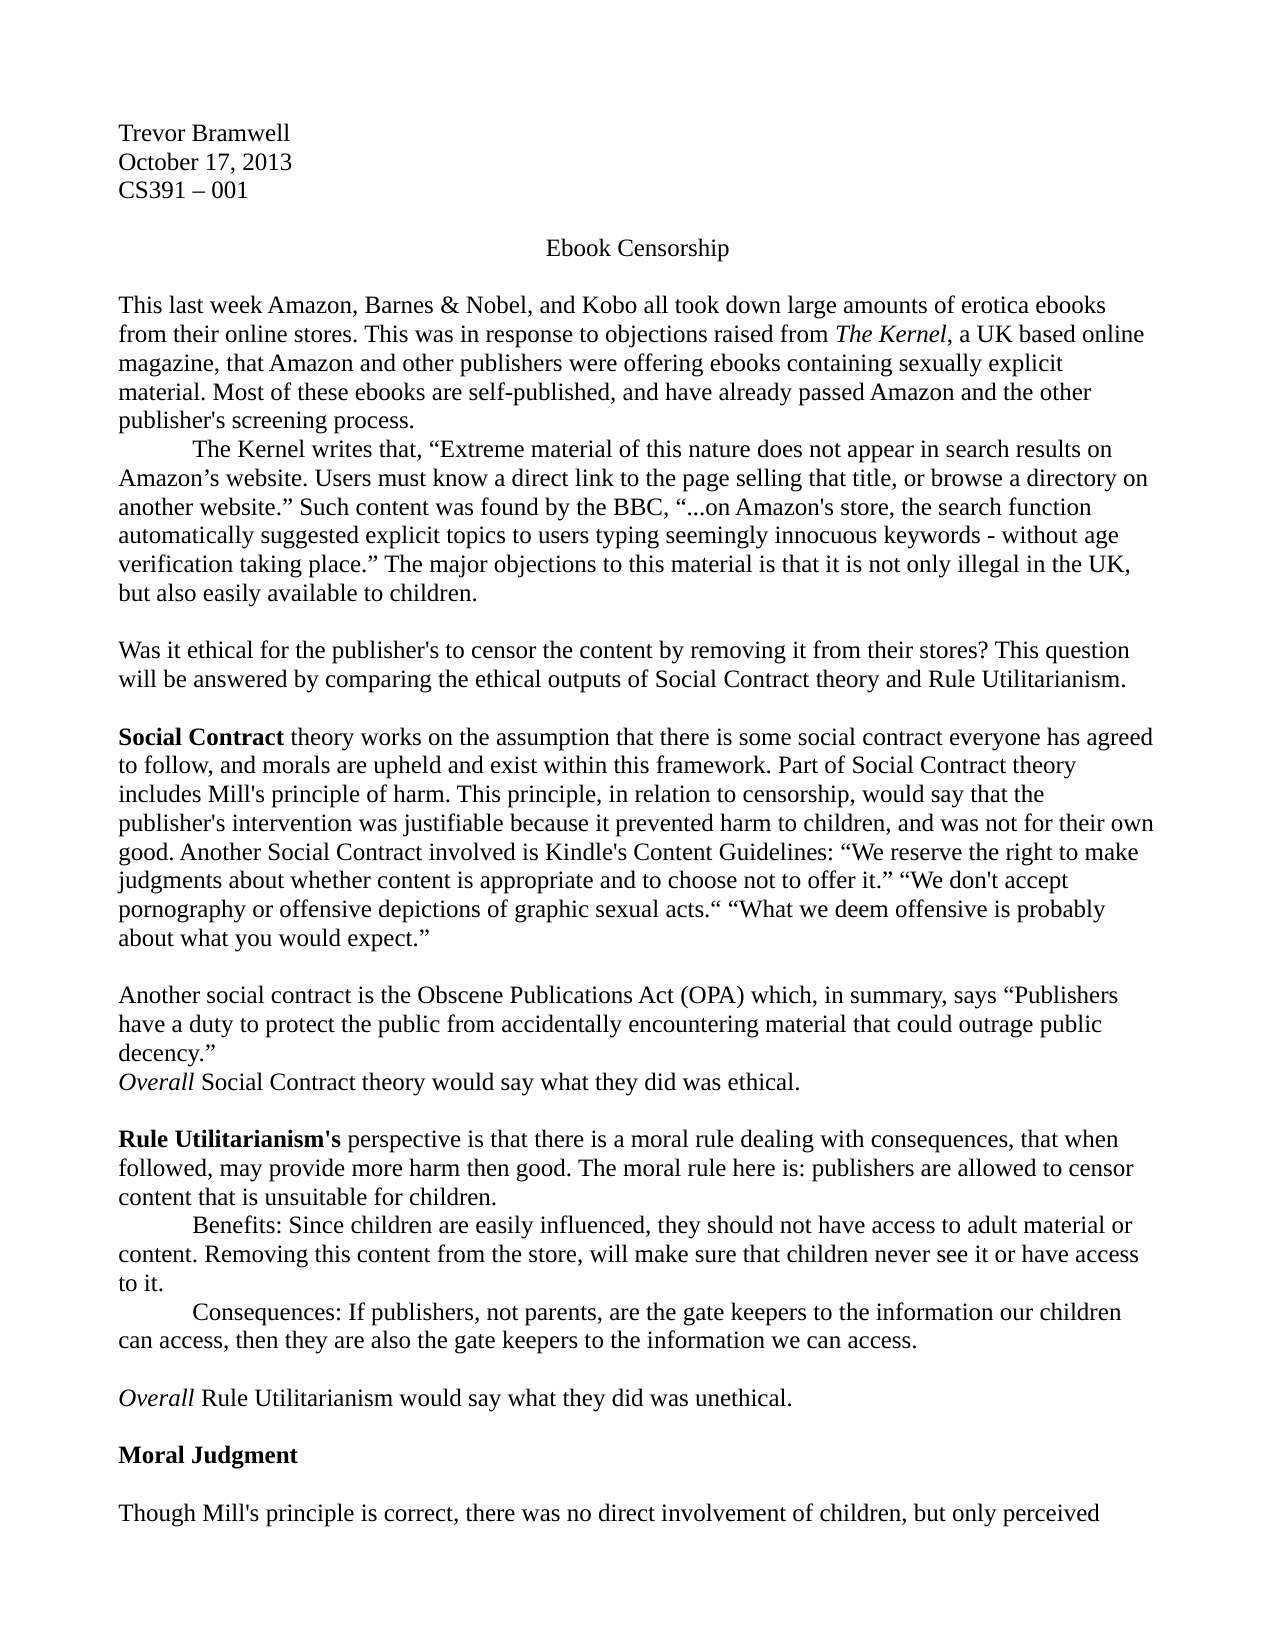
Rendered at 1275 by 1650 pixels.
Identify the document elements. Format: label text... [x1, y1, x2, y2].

text Overall Social Contract theory would say what they did was ethical. [118, 1067, 1157, 1096]
text Consequences: If publishers, not parents, are the gate keepers to the information our children can access, then they are also the gate keepers to the information we can access. [118, 1297, 1157, 1354]
text October 17, 2013 [118, 147, 1157, 176]
text Was it ethical for the publisher's to censor the content by removing it from their stores? This question will be answered by comparing the ethical outputs of Social Contract theory and Rule Utilitarianism. [118, 636, 1157, 693]
text This last week Amazon, Barnes & Nobel, and Kobo all took down large amounts of erotica ebooks from their online stores. This was in response to objections raised from The Kernel, a UK based online magazine, that Amazon and other publishers were offering ebooks containing sexually explicit material. Most of these ebooks are self-published, and have already passed Amazon and the other publisher's screening process. [118, 291, 1157, 434]
text Benefits: Since children are easily influenced, they should not have access to adult material or content. Removing this content from the store, will make sure that children never see it or have access to it. [118, 1211, 1157, 1297]
text Social Contract theory works on the assumption that there is some social contract everyone has agreed to follow, and morals are upheld and exist within this framework. Part of Social Contract theory includes Mill's principle of harm. This principle, in relation to censorship, would say that the publisher's intervention was justifiable because it prevented harm to children, and was not for their own good. Another Social Contract involved is Kindle's Content Guidelines: “We reserve the right to make judgments about whether content is appropriate and to choose not to offer it.” “We don't accept pornography or offensive depictions of graphic sexual acts.“ “What we deem offensive is probably about what you would expect.” [118, 722, 1157, 952]
text Trevor Bramwell [118, 118, 1157, 147]
text Though Mill's principle is correct, there was no direct involvement of children, but only perceived [118, 1498, 1157, 1527]
text Another social contract is the Obscene Publications Act (OPA) which, in summary, says “Publishers have a duty to protect the public from accidentally encountering material that could outrage public decency.” [118, 981, 1157, 1067]
text CS391 – 001 [118, 176, 1157, 204]
text Moral Judgment [118, 1441, 1157, 1469]
text Rule Utilitarianism's perspective is that there is a moral rule dealing with consequences, that when followed, may provide more harm then good. The moral rule here is: publishers are allowed to censor content that is unsuitable for children. [118, 1124, 1157, 1211]
text Ebook Censorship [118, 233, 1157, 262]
text The Kernel writes that, “Extreme material of this nature does not appear in search results on Amazon’s website. Users must know a direct link to the page selling that title, or browse a directory on another website.” Such content was found by the BBC, “...on Amazon's store, the search function automatically suggested explicit topics to users typing seemingly innocuous keywords - without age verification taking place.” The major objections to this material is that it is not only illegal in the UK, but also easily available to children. [118, 434, 1157, 607]
text Overall Rule Utilitarianism would say what they did was unethical. [118, 1383, 1157, 1412]
